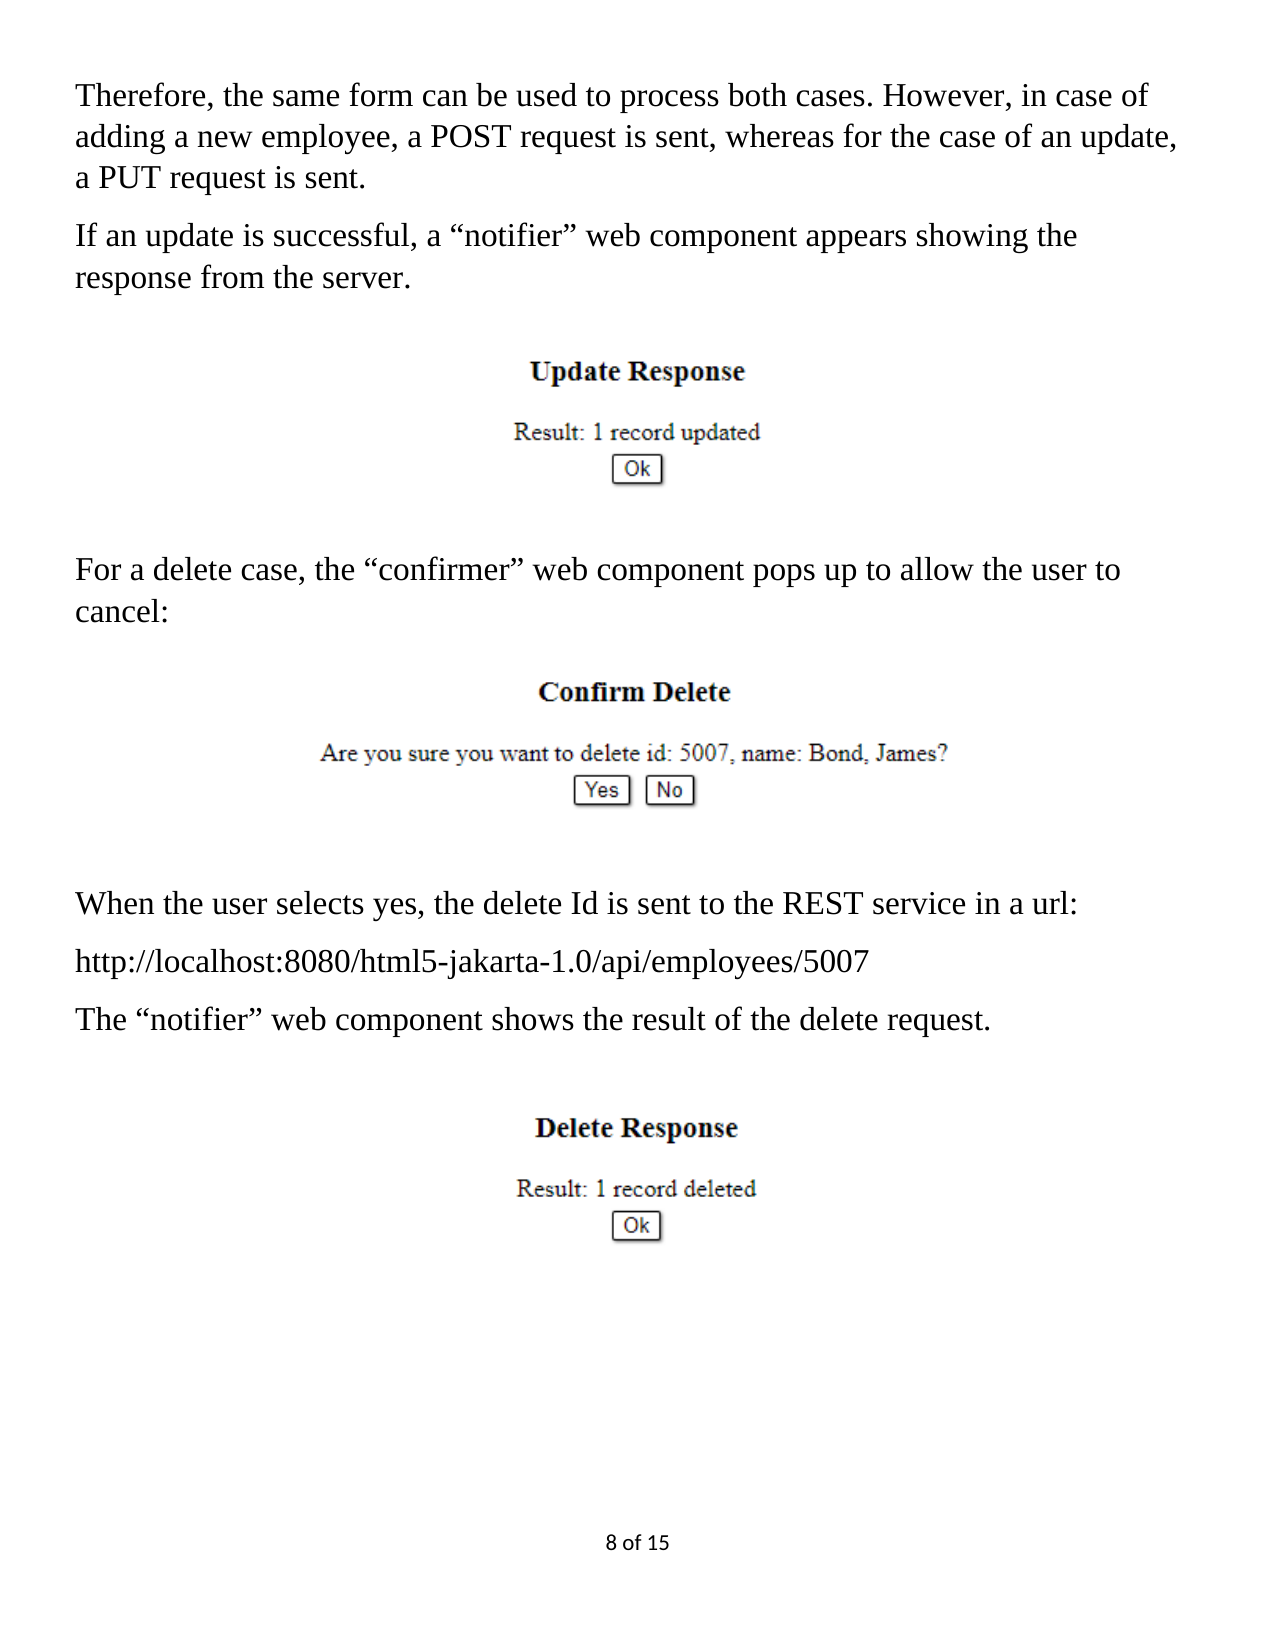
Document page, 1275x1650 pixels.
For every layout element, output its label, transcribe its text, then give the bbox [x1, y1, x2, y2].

picture [501, 1084, 774, 1255]
text Therefore, the same form can be used to process both cases. However, in case of adding a new employee, a POST request is sent, whereas for the case of an update, a PUT request is sent. [75, 75, 1200, 196]
picture [313, 648, 962, 821]
text http://localhost:8080/html5-jakarta-1.0/api/employees/5007 [75, 941, 1200, 979]
picture [498, 315, 777, 506]
text The “notifier” web component shows the result of the delete request. [75, 999, 1200, 1038]
text For a delete case, the “confirmer” web component pops up to allow the user to cancel: [75, 549, 1200, 629]
text When the user selects yes, the delete Id is sent to the REST service in a url: [75, 883, 1200, 922]
text If an update is successful, a “notifier” web component appears showing the response from the server. [75, 216, 1200, 295]
